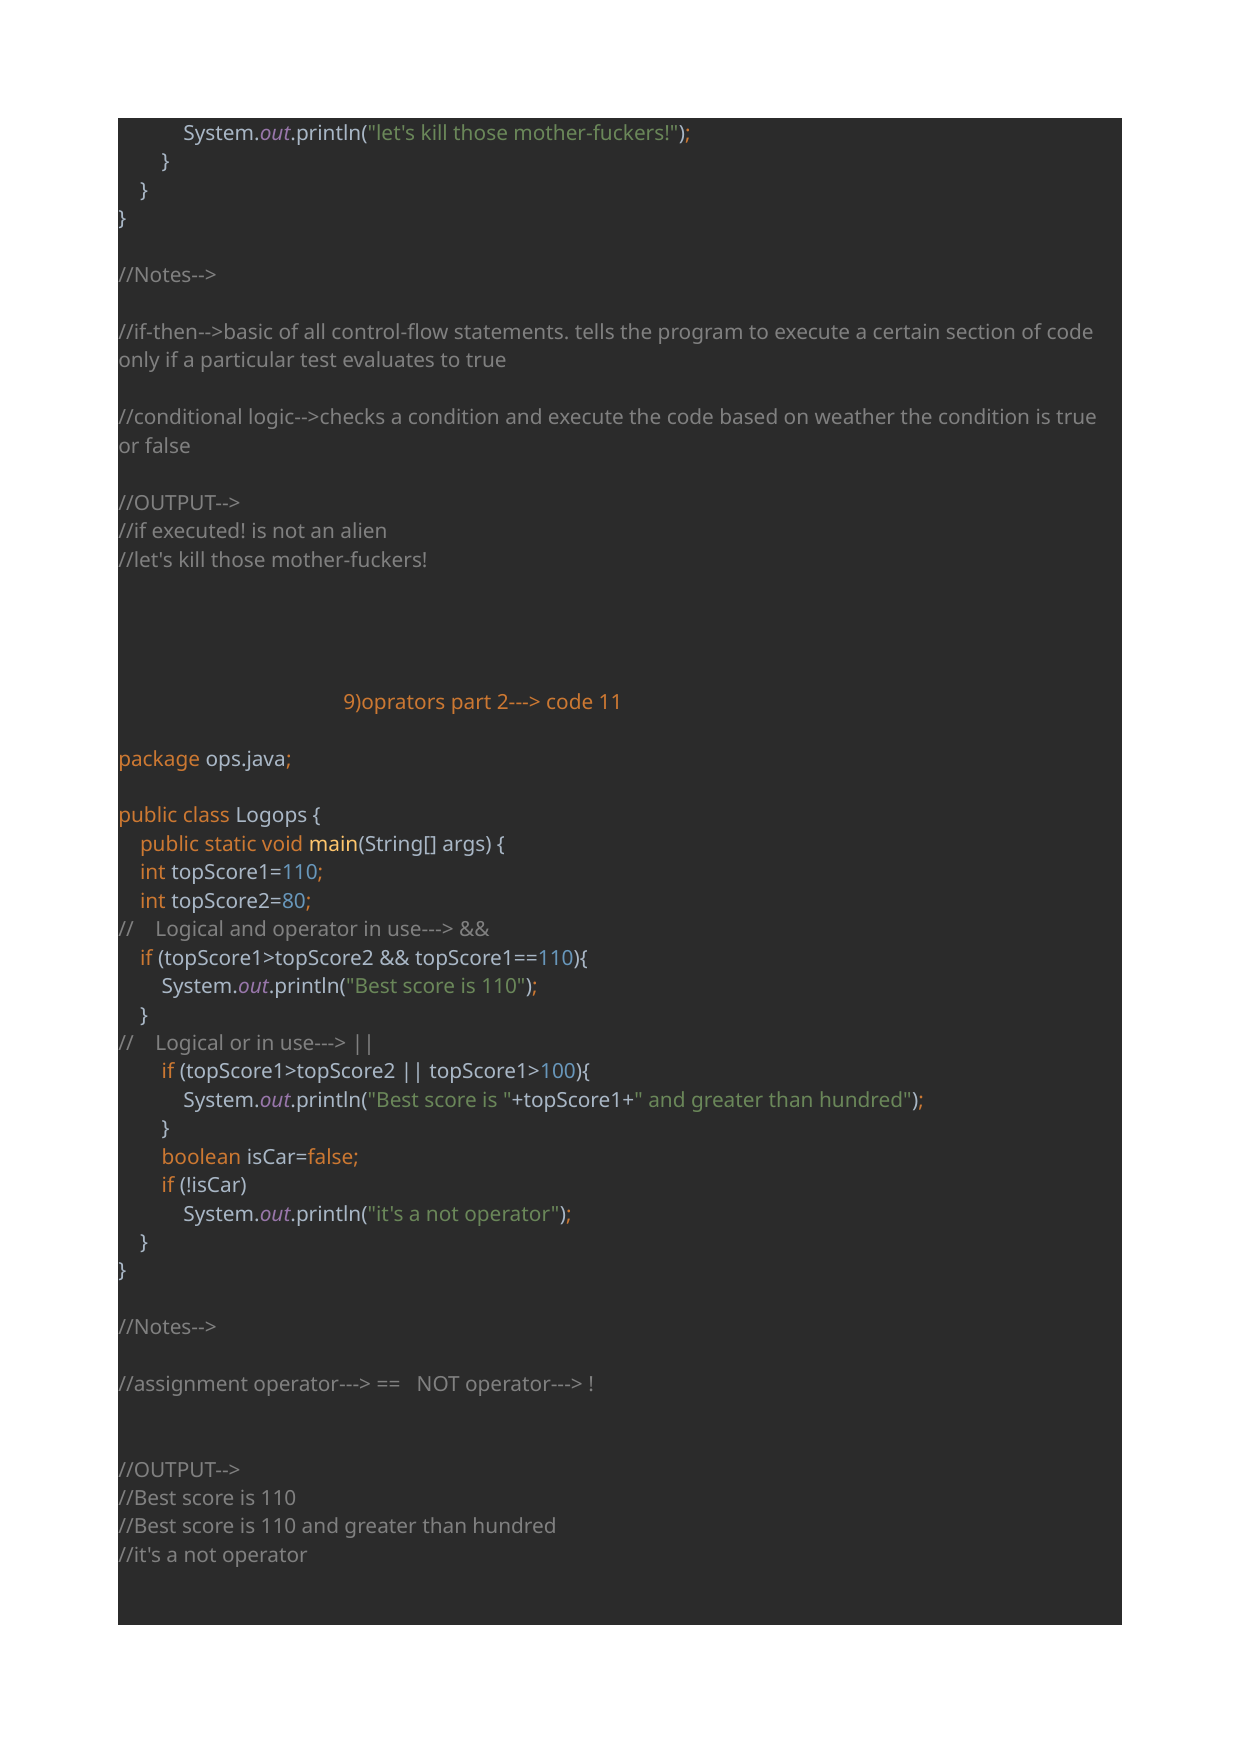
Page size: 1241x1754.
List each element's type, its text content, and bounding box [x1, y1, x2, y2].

text System.out.println("let's kill those mother-fuckers!"); } } } //Notes--> //if-then-->basic of all control-flow statements. tells the program to execute a certain section of code only if a particular test evaluates to true //conditional logic-->checks a condition and execute the code based on weather the condition is true or false //OUTPUT--> //if executed! is not an alien //let's kill those mother-fuckers! [118, 118, 1122, 573]
text 9)oprators part 2---> code 11 [118, 687, 1122, 715]
text package ops.java; public class Logops { public static void main(String[] args) { int topScore1=110; int topScore2=80; // Logical and operator in use---> && if (topScore1>topScore2 && topScore1==110){ System.out.println("Best score is 110"); } // Logical or in use---> || if (topScore1>topScore2 || topScore1>100){ System.out.println("Best score is "+topScore1+" and greater than hundred"); } boolean isCar=false; if (!isCar) System.out.println("it's a not operator"); } } //Notes--> //assignment operator---> == NOT operator---> ! //OUTPUT--> //Best score is 110 //Best score is 110 and greater than hundred //it's a not operator [118, 744, 1122, 1568]
